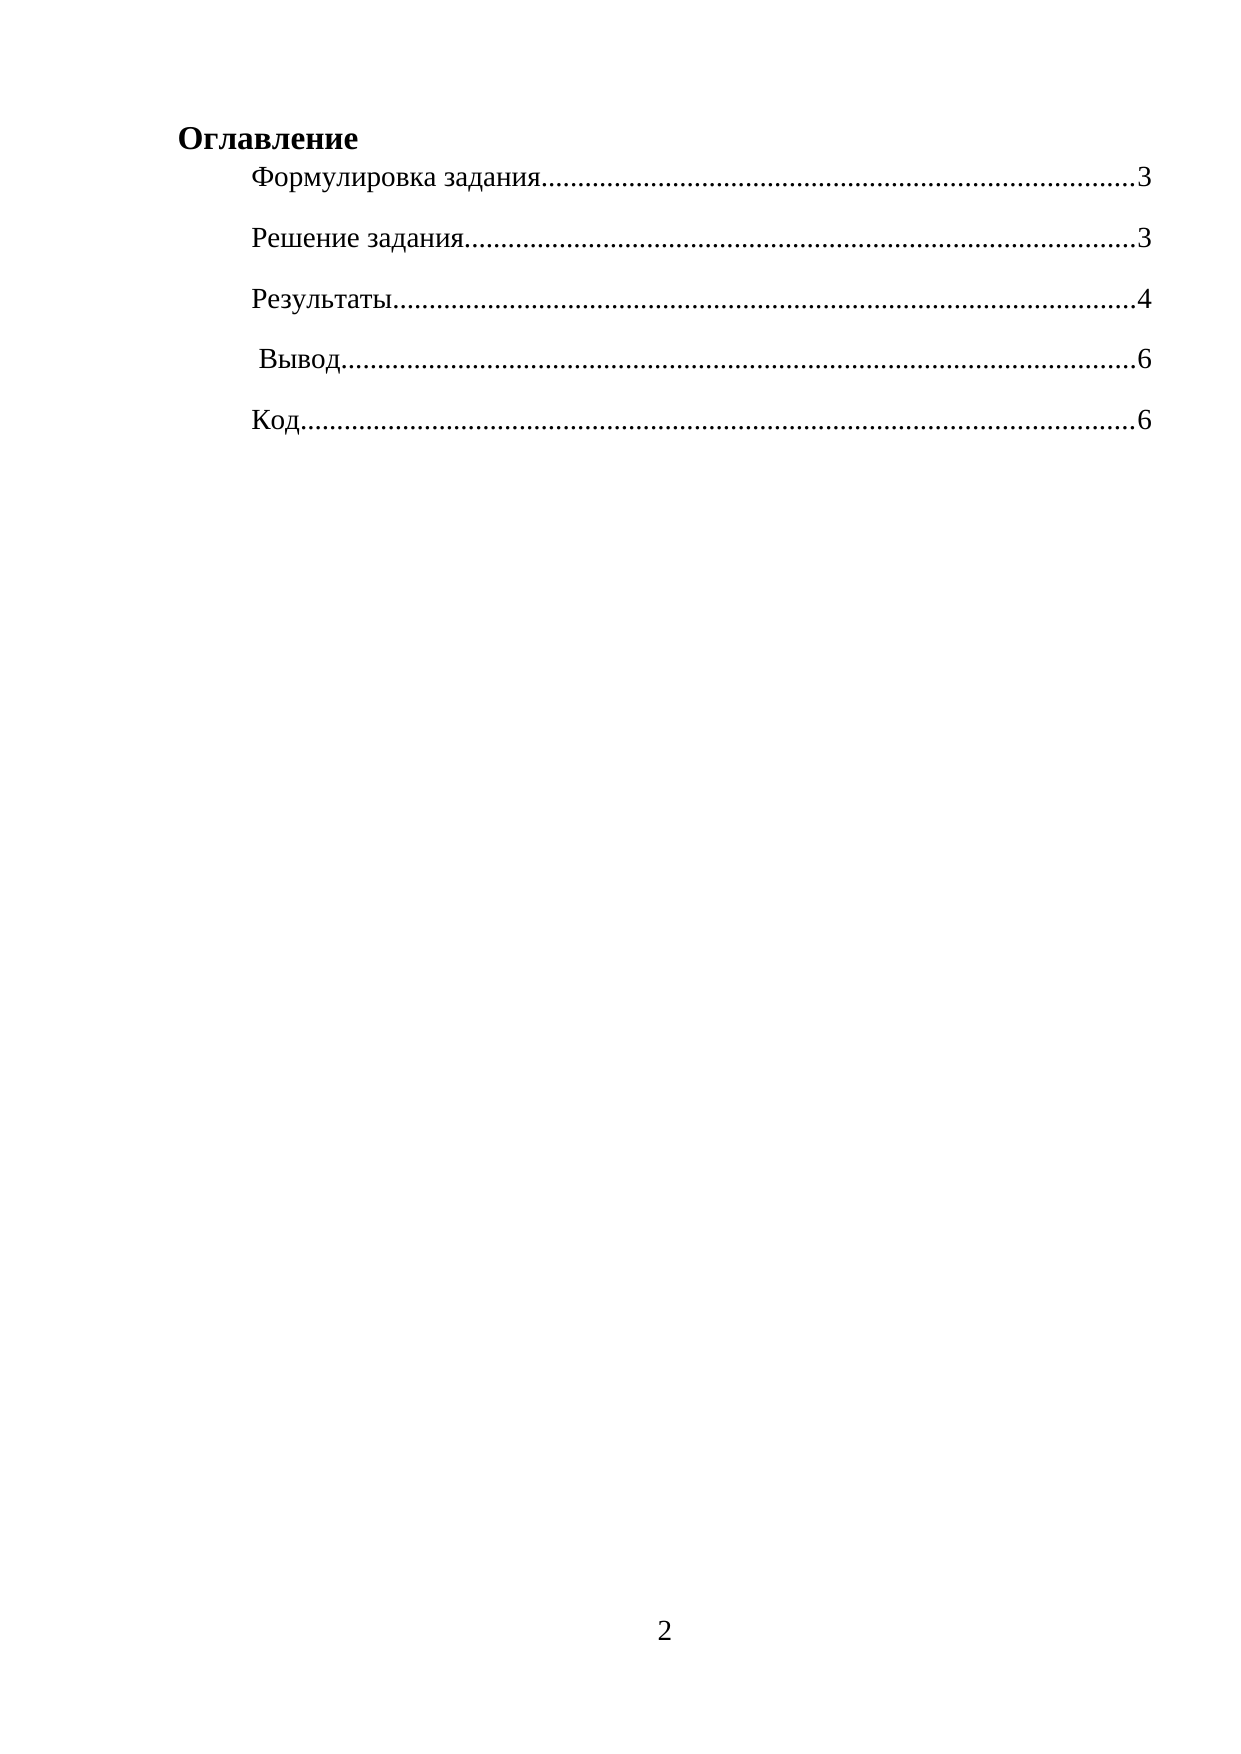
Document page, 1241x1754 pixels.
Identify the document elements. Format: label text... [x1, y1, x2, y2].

text Формулировка задания 3 [177, 159, 1152, 193]
subtitle Оглавление [177, 118, 1152, 156]
text Результаты 4 [177, 281, 1152, 314]
text Вывод 6 [177, 342, 1152, 375]
text Решение задания 3 [177, 220, 1152, 254]
text Код 6 [177, 402, 1152, 436]
